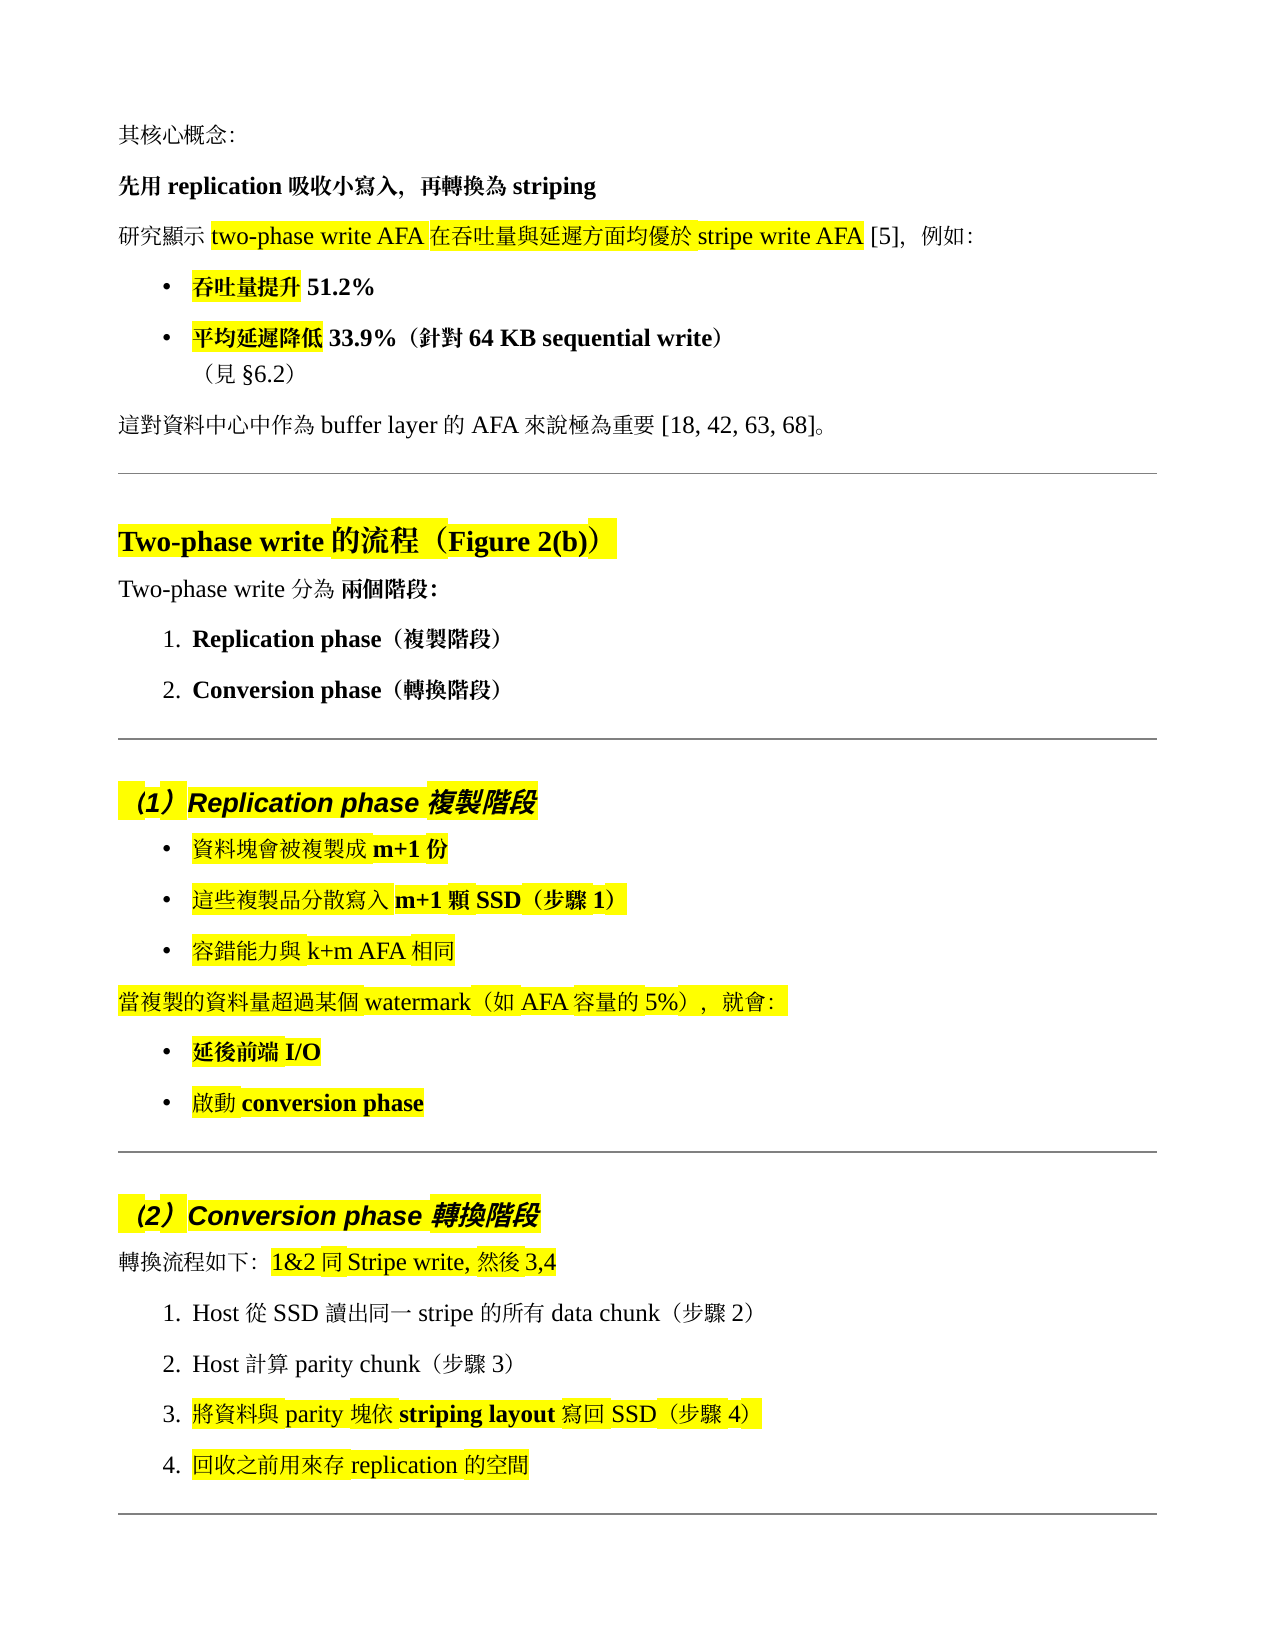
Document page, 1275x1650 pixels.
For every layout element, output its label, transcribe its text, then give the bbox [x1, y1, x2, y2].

list 平均延遲降低 33.9%（針對 64 KB sequential write） （見 §6.2） [162, 321, 1157, 389]
text 轉換流程如下：1&2同Stripe write, 然後3,4 [118, 1246, 1157, 1277]
text 研究顯示 two-phase write AFA 在吞吐量與延遲方面均優於 stripe write AFA [5]，例如： [118, 219, 1157, 251]
text 當複製的資料量超過某個 watermark（如 AFA 容量的 5%），就會： [118, 985, 1157, 1016]
text Two-phase write 分為 兩個階段： [118, 572, 1157, 603]
list 資料塊會被複製成 m+1 份 [162, 833, 1157, 864]
subtitle （1）Replication phase 複製階段 [118, 781, 1157, 820]
text 這對資料中心中作為 buffer layer 的 AFA 來說極為重要 [18, 42, 63, 68]。 [118, 408, 1157, 439]
list 將資料與 parity 塊依 striping layout 寫回 SSD（步驟 4） [162, 1398, 1157, 1429]
list 延後前端 I/O [162, 1036, 1157, 1067]
text 其核心概念： [118, 118, 1157, 149]
list Conversion phase（轉換階段） [162, 673, 1157, 705]
list 回收之前用來存 replication 的空間 [162, 1448, 1157, 1480]
list Host 從 SSD 讀出同一 stripe 的所有 data chunk（步驟 2） [162, 1296, 1157, 1328]
text 先用 replication 吸收小寫入，再轉換為 striping [118, 169, 1157, 200]
list 這些複製品分散寫入 m+1 顆 SSD（步驟 1） [162, 883, 1157, 915]
list 啟動 conversion phase [162, 1086, 1157, 1118]
list Replication phase（複製階段） [162, 623, 1157, 654]
list 容錯能力與 k+m AFA 相同 [162, 934, 1157, 966]
subtitle （2）Conversion phase 轉換階段 [118, 1194, 1157, 1233]
list Host 計算 parity chunk（步驟 3） [162, 1347, 1157, 1378]
subtitle Two-phase write 的流程（Figure 2(b)） [118, 517, 1157, 559]
list 吞吐量提升 51.2% [162, 270, 1157, 302]
